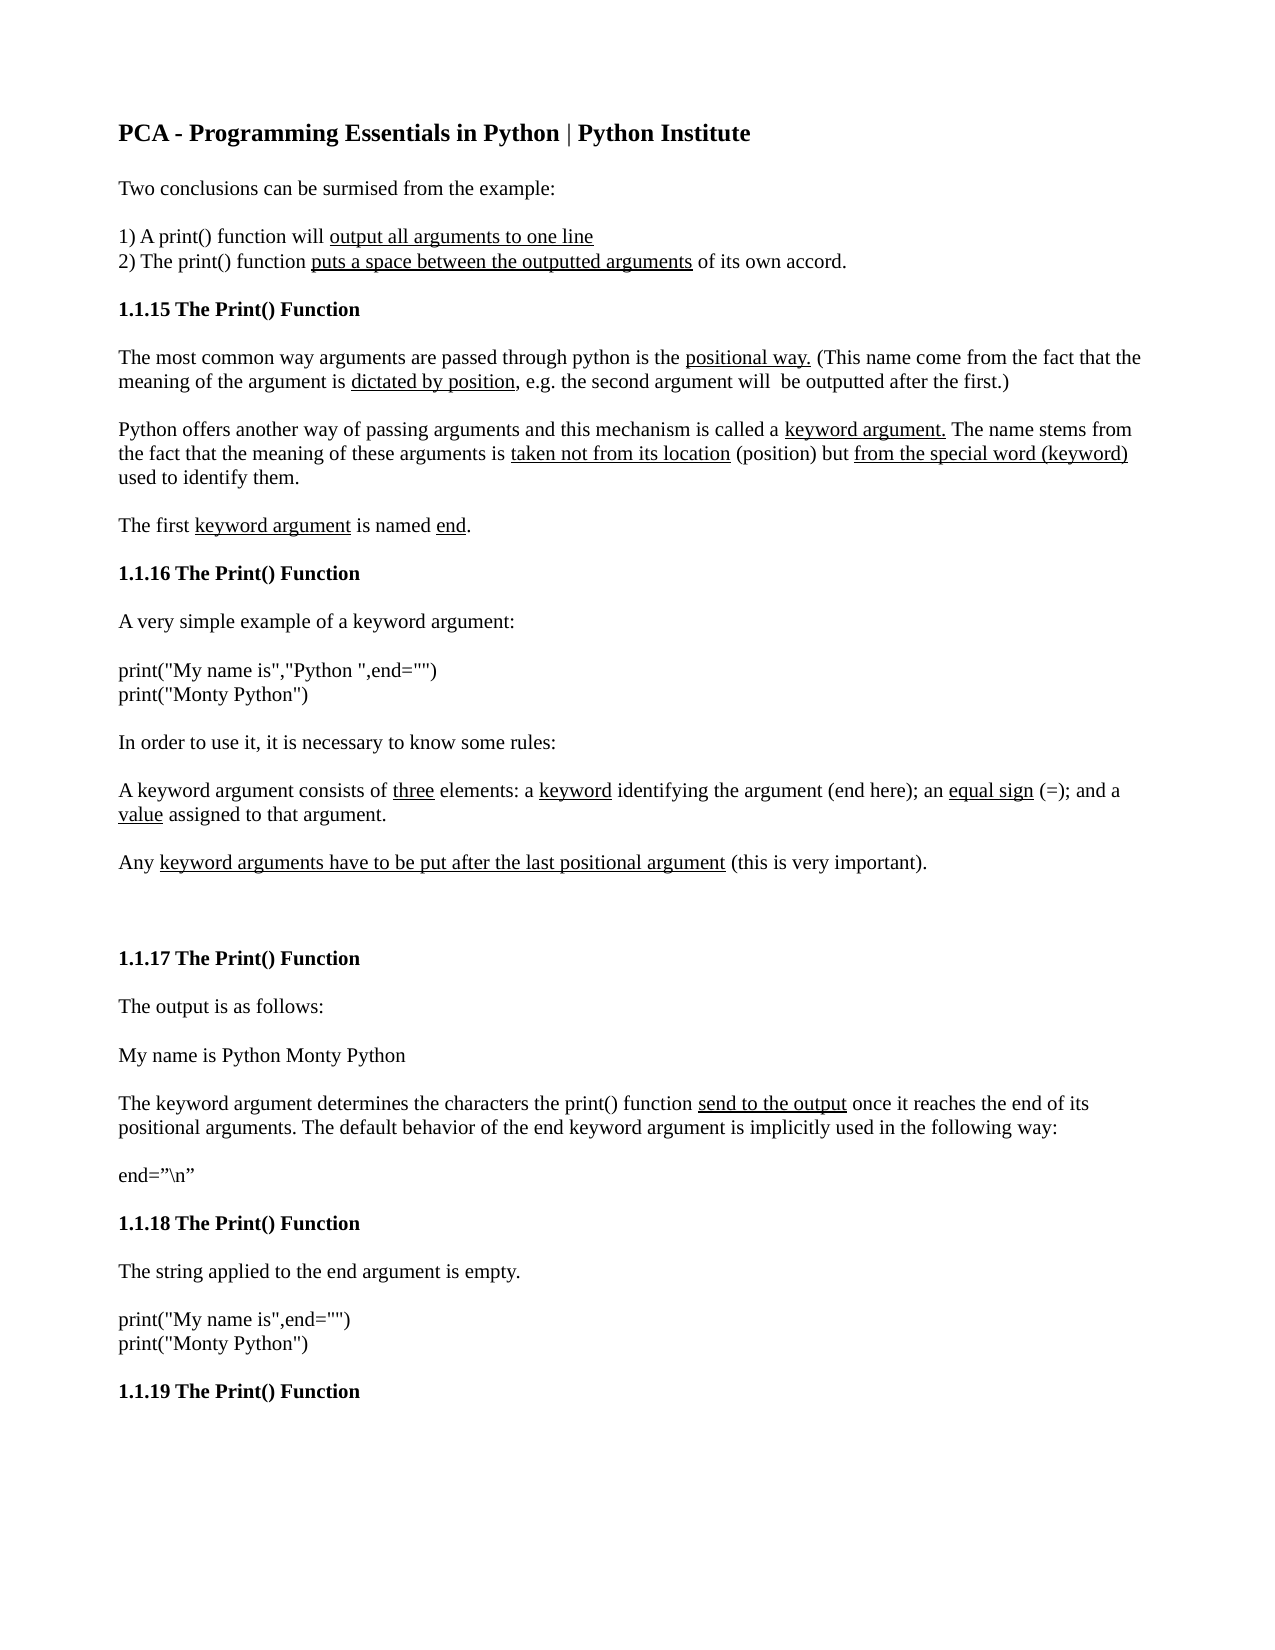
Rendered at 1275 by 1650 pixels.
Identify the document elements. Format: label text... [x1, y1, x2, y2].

text A keyword argument consists of three elements: a keyword identifying the argument (end here); an equal sign (=); and a value assigned to that argument. [118, 778, 1157, 826]
text end=”\n” [118, 1163, 1157, 1187]
text The string applied to the end argument is empty. [118, 1259, 1157, 1283]
text Any keyword arguments have to be put after the last positional argument (this is very important). [118, 850, 1157, 874]
text print("My name is","Python ",end="") [118, 658, 1157, 682]
text The first keyword argument is named end. [118, 513, 1157, 537]
text print("My name is",end="") [118, 1307, 1157, 1331]
text The most common way arguments are passed through python is the positional way. (This name come from the fact that the meaning of the argument is dictated by position, e.g. the second argument will be outputted after the first.) [118, 345, 1157, 393]
text print("Monty Python") [118, 682, 1157, 706]
text The keyword argument determines the characters the print() function send to the output once it reaches the end of its positional arguments. The default behavior of the end keyword argument is implicitly used in the following way: [118, 1091, 1157, 1139]
text In order to use it, it is necessary to know some rules: [118, 730, 1157, 754]
text Python offers another way of passing arguments and this mechanism is called a keyword argument. The name stems from the fact that the meaning of these arguments is taken not from its location (position) but from the special word (keyword) used to identify them. [118, 417, 1157, 489]
text 1.1.16 The Print() Function [118, 561, 1157, 585]
text print("Monty Python") [118, 1331, 1157, 1355]
text 1) A print() function will output all arguments to one line [118, 224, 1157, 248]
text My name is Python Monty Python [118, 1043, 1157, 1067]
text 2) The print() function puts a space between the outputted arguments of its own accord. [118, 248, 1157, 273]
text 1.1.18 The Print() Function [118, 1211, 1157, 1235]
text 1.1.17 The Print() Function [118, 946, 1157, 970]
text 1.1.15 The Print() Function [118, 297, 1157, 321]
text Two conclusions can be surmised from the example: [118, 176, 1157, 200]
text The output is as follows: [118, 994, 1157, 1018]
text 1.1.19 The Print() Function [118, 1379, 1157, 1403]
text A very simple example of a keyword argument: [118, 609, 1157, 633]
